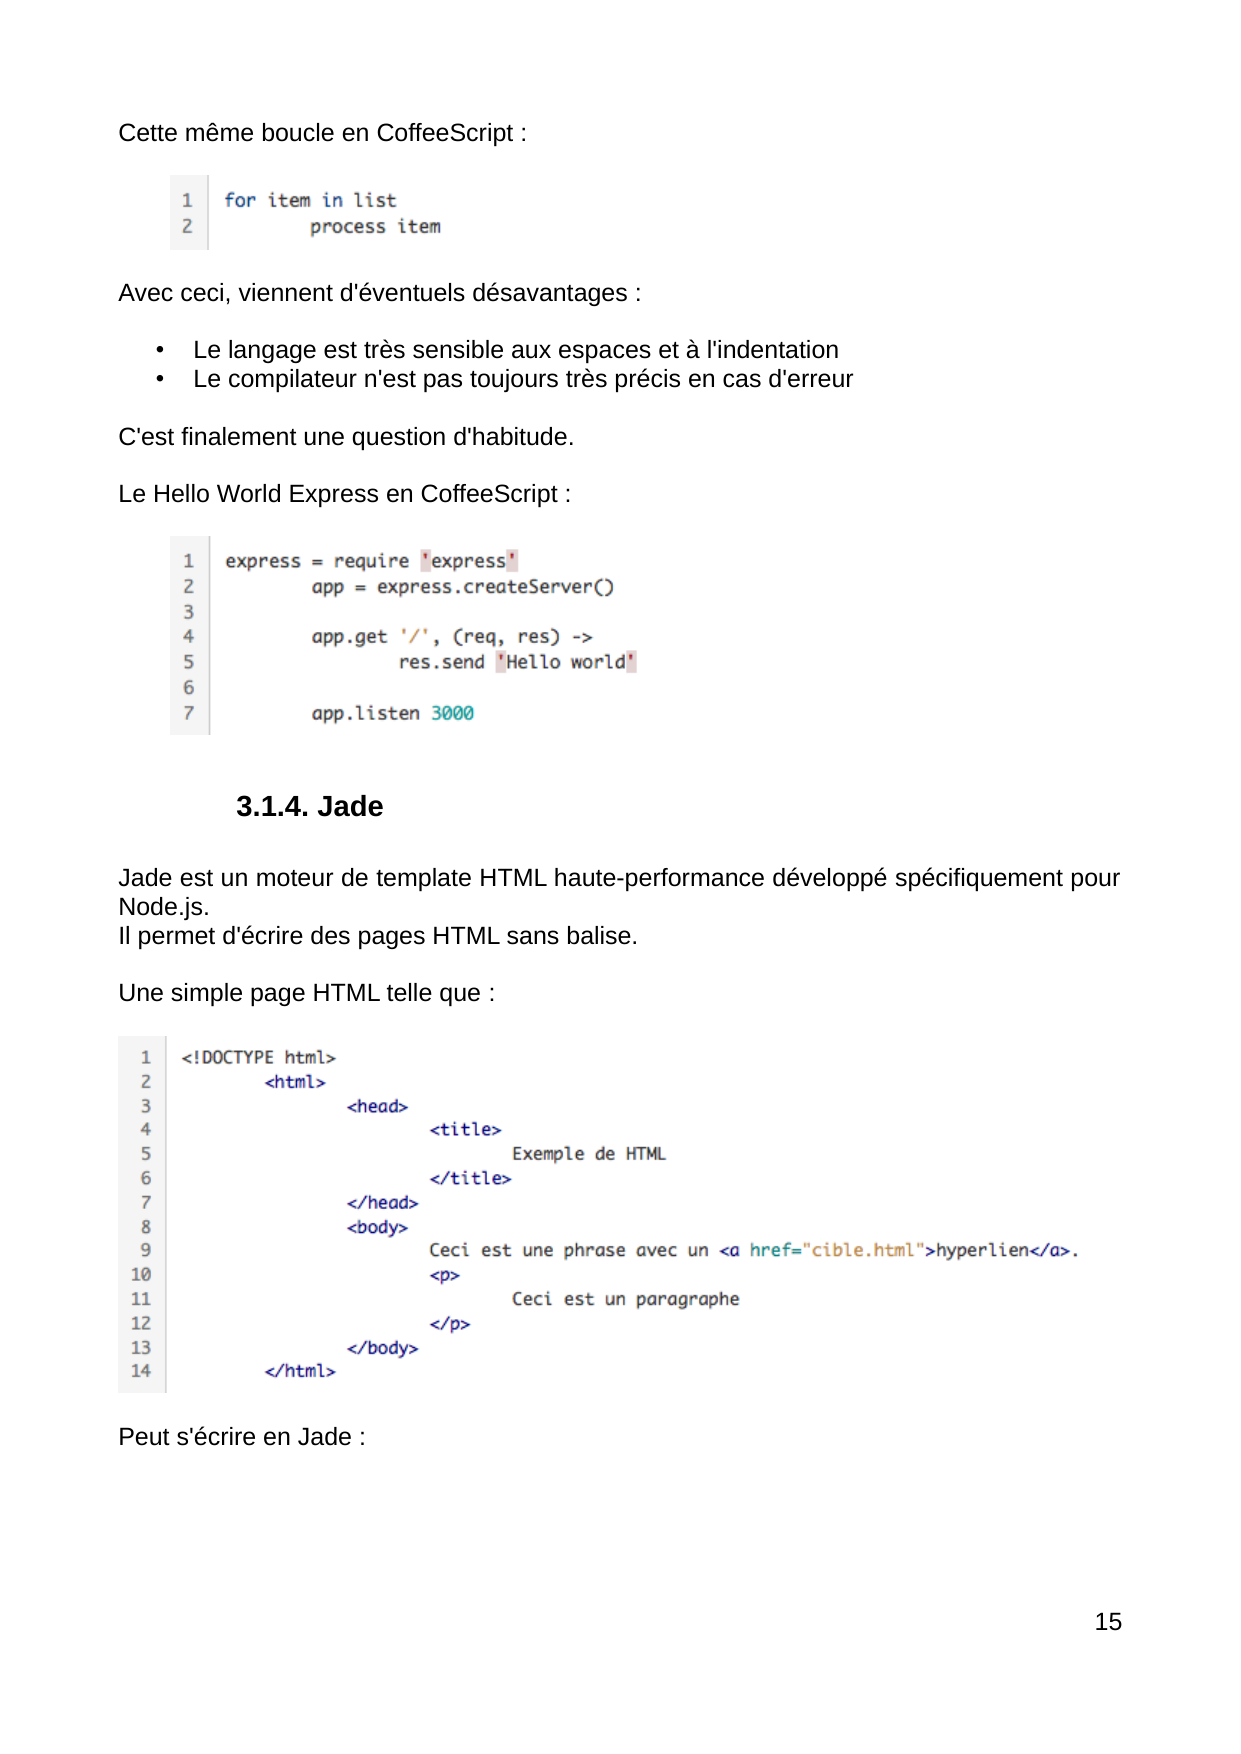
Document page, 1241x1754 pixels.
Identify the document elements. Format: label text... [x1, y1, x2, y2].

text Le Hello World Express en CoffeeScript : [118, 479, 1122, 508]
text C'est finalement une question d'habitude. [118, 422, 1122, 451]
list Le compilateur n'est pas toujours très précis en cas d'erreur [156, 364, 1122, 393]
list Le langage est très sensible aux espaces et à l'indentation [156, 335, 1122, 364]
text Une simple page HTML telle que : [118, 978, 1122, 1007]
text Avec ceci, viennent d'éventuels désavantages : [118, 278, 1122, 307]
subtitle 3.1.4. Jade [236, 789, 1122, 822]
text Jade est un moteur de template HTML haute-performance développé spécifiquement pour Node.js. [118, 863, 1122, 921]
picture [170, 175, 1071, 250]
picture [170, 536, 1071, 735]
text Cette même boucle en CoffeeScript : [118, 118, 1122, 147]
text Il permet d'écrire des pages HTML sans balise. [118, 921, 1122, 950]
picture [118, 1036, 1123, 1393]
text Peut s'écrire en Jade : [118, 1422, 1122, 1451]
